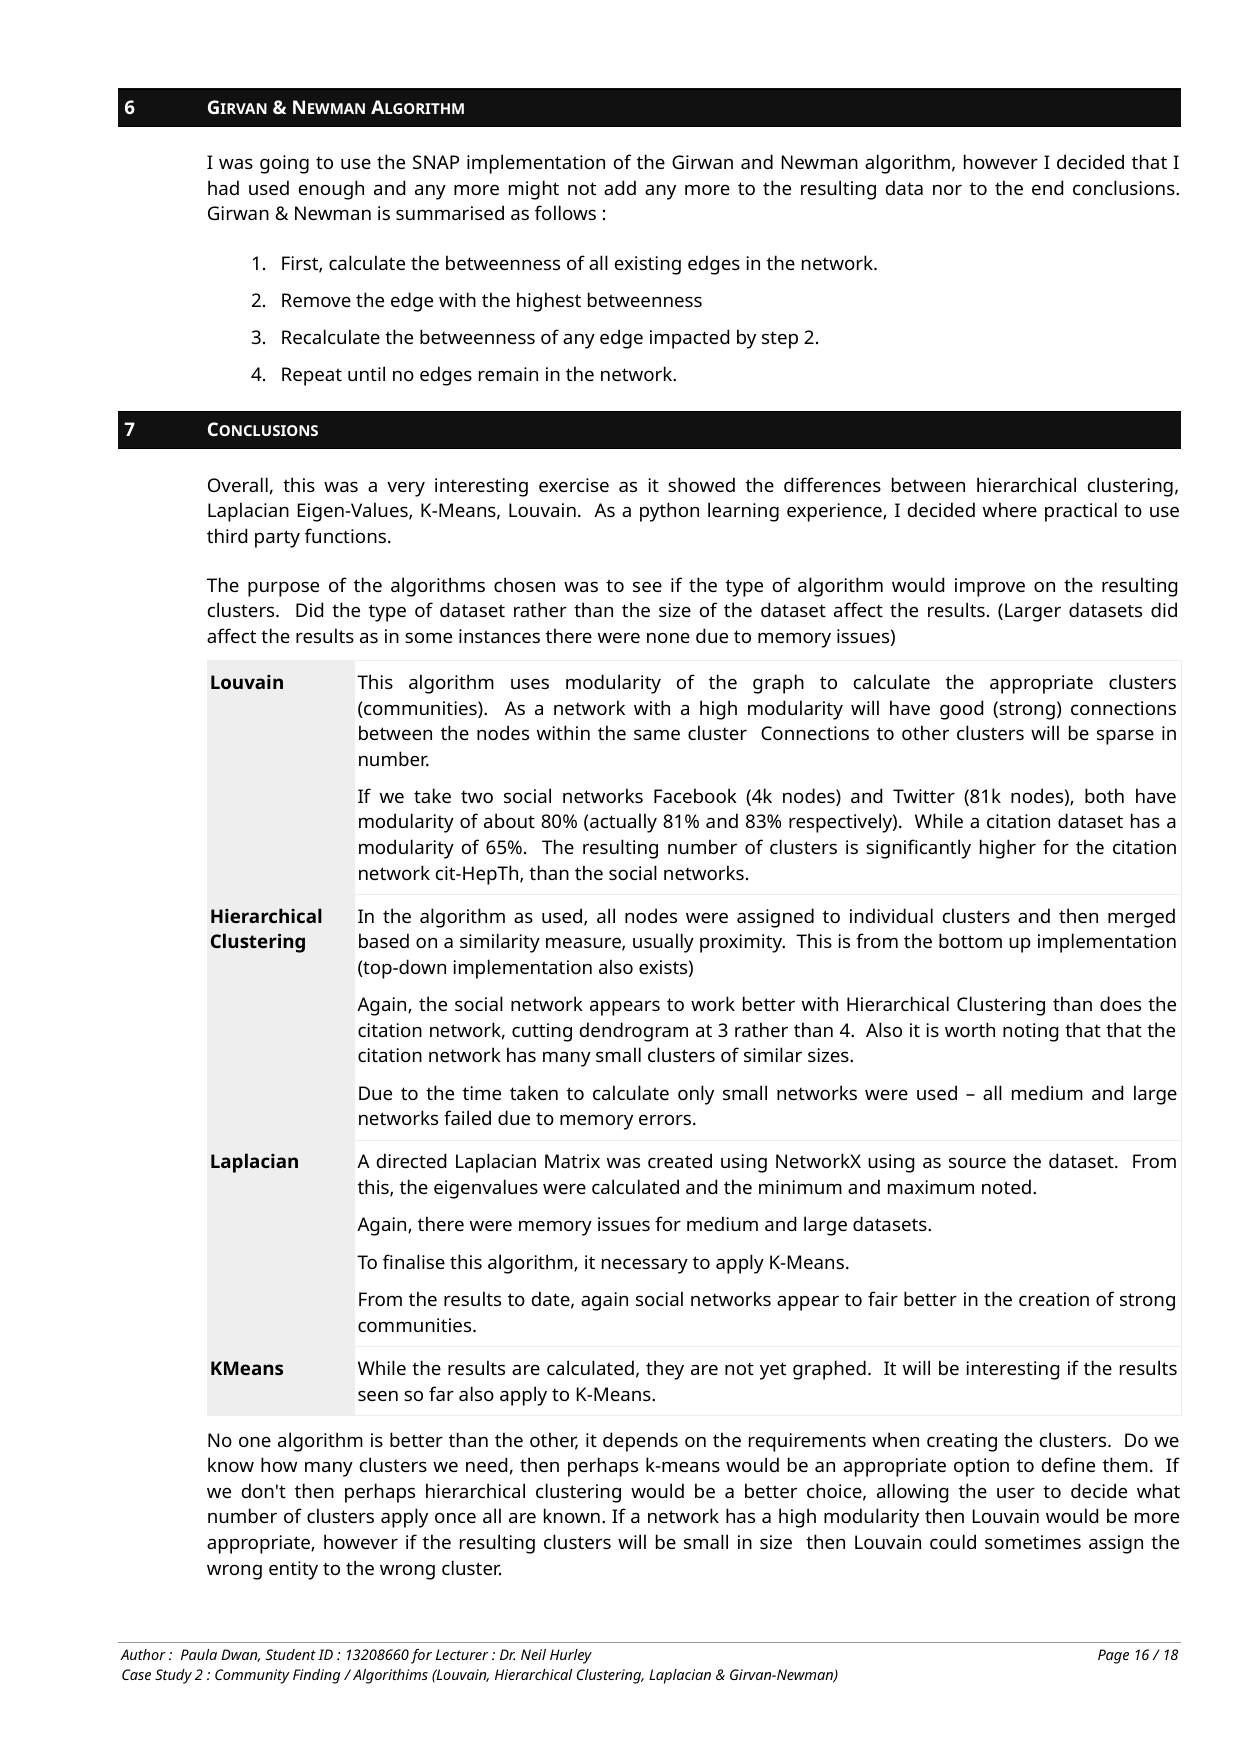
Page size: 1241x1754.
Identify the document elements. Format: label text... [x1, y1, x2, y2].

table_header Louvain [208, 661, 354, 894]
list Repeat until no edges remain in the network. [251, 362, 1181, 387]
list First, calculate the betweenness of all existing edges in the network. [251, 250, 1181, 275]
table_header This algorithm uses modularity of the graph to calculate the appropriate clusters (communities). As a network with a high modularity will have good (strong) connections between the nodes within the same cluster Connections to other clusters will be sparse in number. If we take two social networks Facebook (4k nodes) and Twitter (81k nodes), both have modularity of about 80% (actually 81% and 83% respectively). While a citation dataset has a modularity of 65%. The resulting number of clusters is significantly higher for the citation network cit-HepTh, than the social networks. [355, 661, 1181, 894]
subtitle Girvan & Newman Algorithm [118, 90, 1181, 126]
text I was going to use the SNAP implementation of the Girwan and Newman algorithm, however I decided that I had used enough and any more might not add any more to the resulting data nor to the end conclusions. Girwan & Newman is summarised as follows : [207, 150, 1181, 226]
table_cell Hierarchical Clustering [208, 895, 354, 1140]
subtitle Conclusions [118, 412, 1181, 448]
table_cell While the results are calculated, they are not yet graphed. It will be interesting if the results seen so far also apply to K-Means. [355, 1347, 1181, 1415]
text Overall, this was a very interesting exercise as it showed the differences between hierarchical clustering, Laplacian Eigen-Values, K‑Means, Louvain. As a python learning experience, I decided where practical to use third party functions. [207, 472, 1181, 548]
text The purpose of the algorithms chosen was to see if the type of algorithm would improve on the resulting clusters. Did the type of dataset rather than the size of the dataset affect the results. (Larger datasets did affect the results as in some instances there were none due to memory issues) [207, 572, 1181, 648]
table_cell KMeans [208, 1347, 354, 1415]
table_cell Laplacian [208, 1141, 354, 1346]
table_cell A directed Laplacian Matrix was created using NetworkX using as source the dataset. From this, the eigenvalues were calculated and the minimum and maximum noted. Again, there were memory issues for medium and large datasets. To finalise this algorithm, it necessary to apply K-Means. From the results to date, again social networks appear to fair better in the creation of strong communities. [355, 1141, 1181, 1346]
text No one algorithm is better than the other, it depends on the requirements when creating the clusters. Do we know how many clusters we need, then perhaps k-means would be an appropriate option to define them. If we don't then perhaps hierarchical clustering would be a better choice, allowing the user to decide what number of clusters apply once all are known. If a network has a high modularity then Louvain would be more appropriate, however if the resulting clusters will be small in size then Louvain could sometimes assign the wrong entity to the wrong cluster. [207, 1427, 1181, 1580]
list Remove the edge with the highest betweenness [251, 287, 1181, 313]
table_cell In the algorithm as used, all nodes were assigned to individual clusters and then merged based on a similarity measure, usually proximity. This is from the bottom up implementation (top-down implementation also exists) Again, the social network appears to work better with Hierarchical Clustering than does the citation network, cutting dendrogram at 3 rather than 4. Also it is worth noting that that the citation network has many small clusters of similar sizes. Due to the time taken to calculate only small networks were used – all medium and large networks failed due to memory errors. [355, 895, 1181, 1140]
list Recalculate the betweenness of any edge impacted by step 2. [251, 324, 1181, 350]
